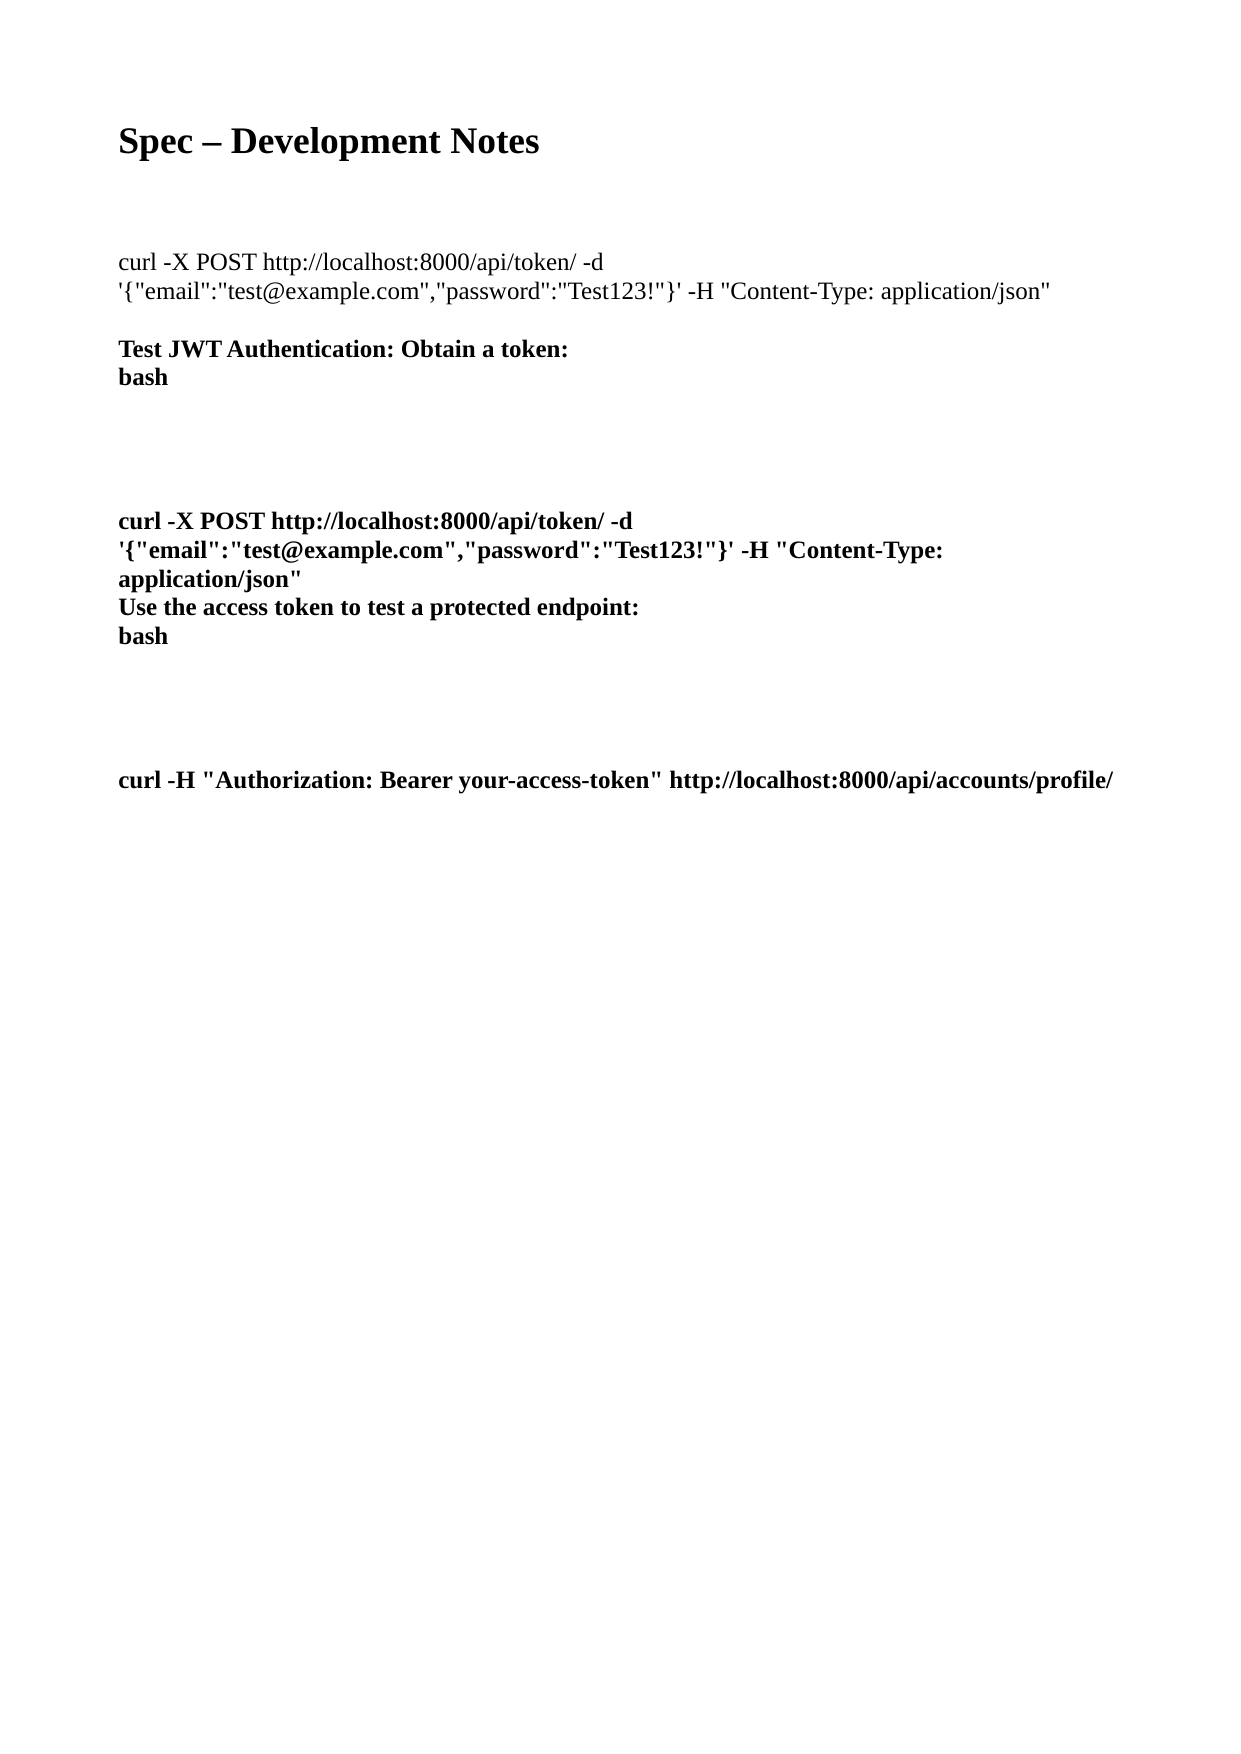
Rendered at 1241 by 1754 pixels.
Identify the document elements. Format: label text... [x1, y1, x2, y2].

text Spec – Development Notes [118, 118, 1122, 161]
text curl -X POST http://localhost:8000/api/token/ -d '{"email":"test@example.com","password":"Test123!"}' -H "Content-Type: application/json" [118, 506, 1122, 592]
text curl -H "Authorization: Bearer your-access-token" http://localhost:8000/api/accounts/profile/ [118, 765, 1122, 794]
text Use the access token to test a protected endpoint: [118, 592, 1122, 621]
text curl -X POST http://localhost:8000/api/token/ -d '{"email":"test@example.com","password":"Test123!"}' -H "Content-Type: application/json" [118, 247, 1122, 305]
text Test JWT Authentication: Obtain a token: [118, 334, 1122, 362]
text bash [118, 621, 1122, 650]
text bash [118, 362, 1122, 391]
